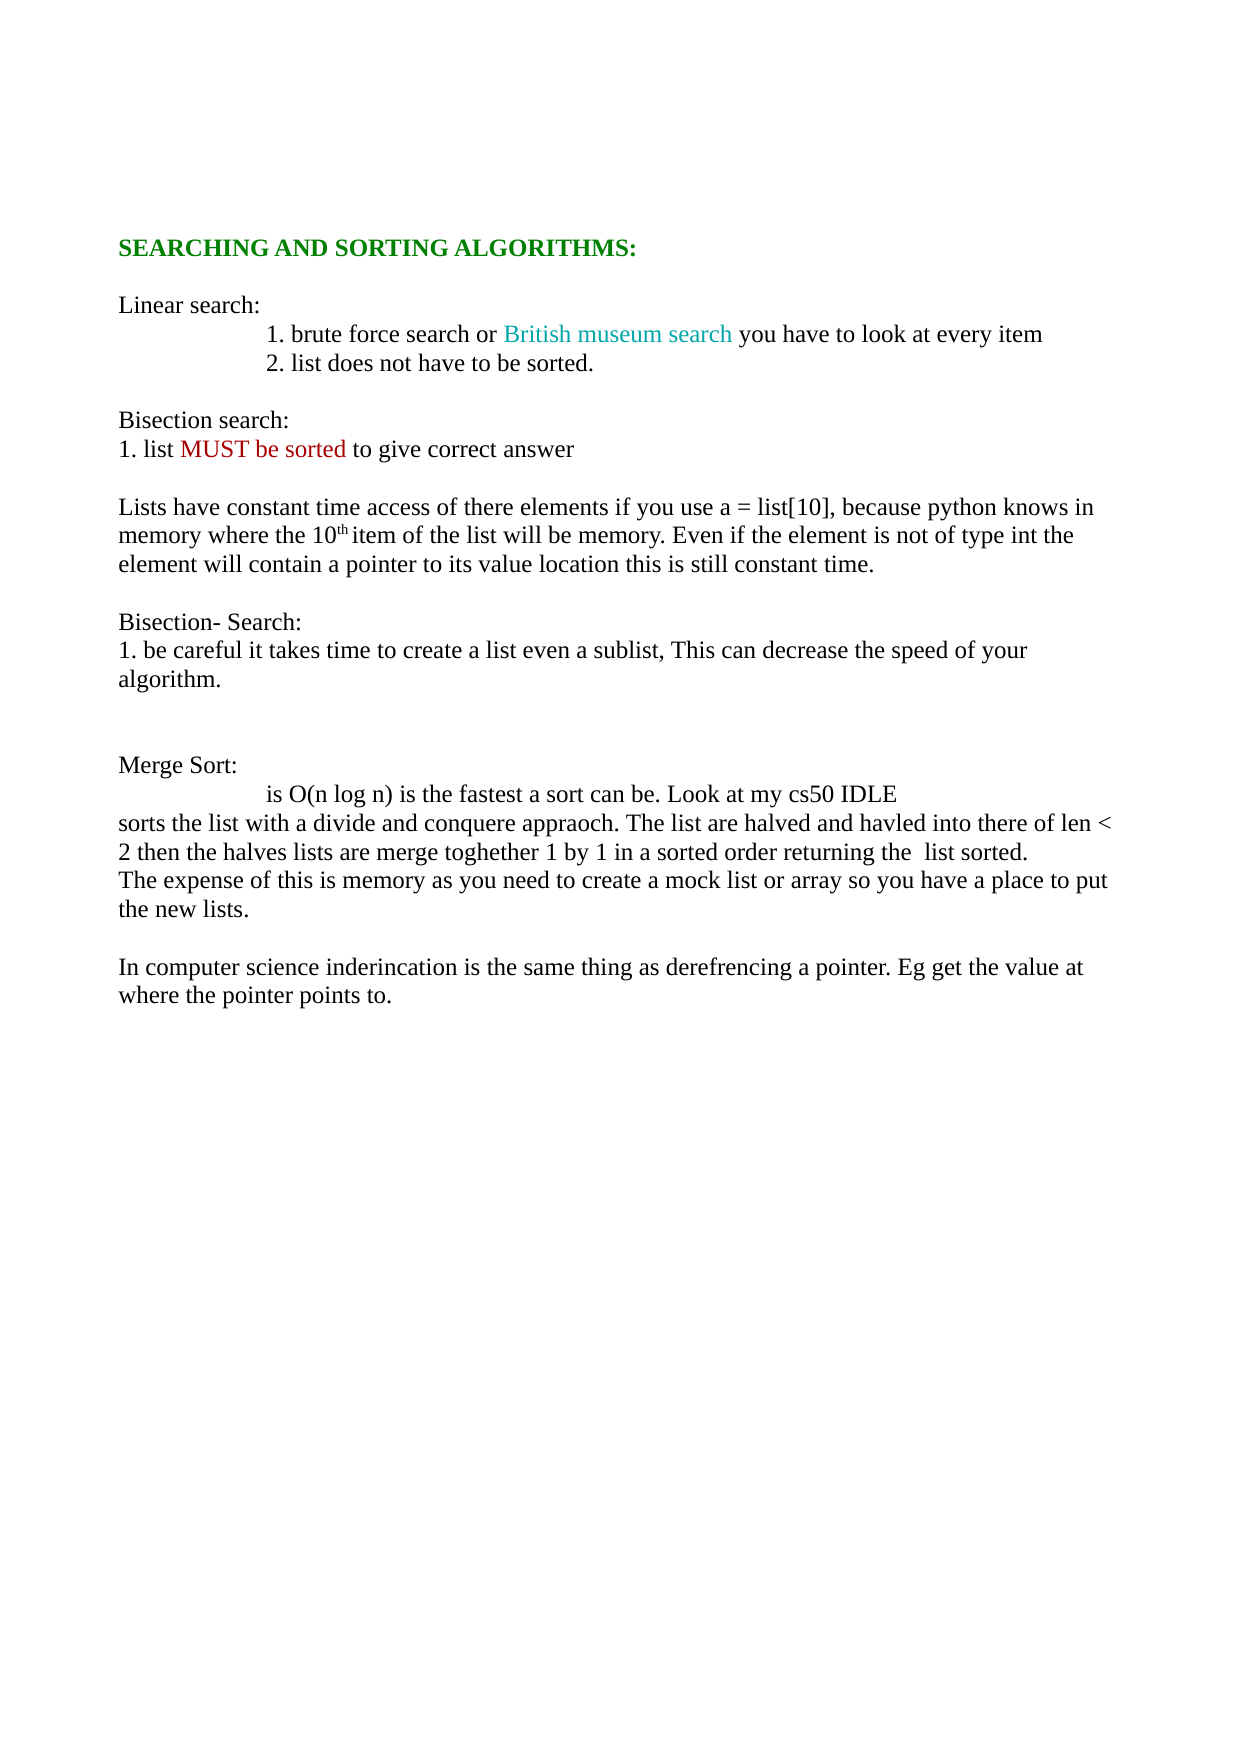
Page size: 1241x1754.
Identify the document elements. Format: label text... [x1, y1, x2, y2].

text In computer science inderincation is the same thing as derefrencing a pointer. Eg get the value at where the pointer points to. [118, 952, 1122, 1009]
text Merge Sort: [118, 751, 1122, 779]
text 1. brute force search or British museum search you have to look at every item [118, 319, 1122, 348]
text is O(n log n) is the fastest a sort can be. Look at my cs50 IDLE [118, 779, 1122, 808]
text 1. be careful it takes time to create a list even a sublist, This can decrease the speed of your algorithm. [118, 636, 1122, 693]
text SEARCHING AND SORTING ALGORITHMS: [118, 233, 1122, 262]
text 2. list does not have to be sorted. [118, 348, 1122, 377]
text The expense of this is memory as you need to create a mock list or array so you have a place to put the new lists. [118, 866, 1122, 923]
text Linear search: [118, 291, 1122, 319]
text Bisection search: [118, 406, 1122, 434]
text Lists have constant time access of there elements if you use a = list[10], because python knows in memory where the 10th item of the list will be memory. Even if the element is not of type int the element will contain a pointer to its value location this is still constant time. [118, 492, 1122, 578]
text sorts the list with a divide and conquere appraoch. The list are halved and havled into there of len < 2 then the halves lists are merge toghether 1 by 1 in a sorted order returning the list sorted. [118, 808, 1122, 866]
text 1. list MUST be sorted to give correct answer [118, 434, 1122, 463]
text Bisection- Search: [118, 607, 1122, 636]
